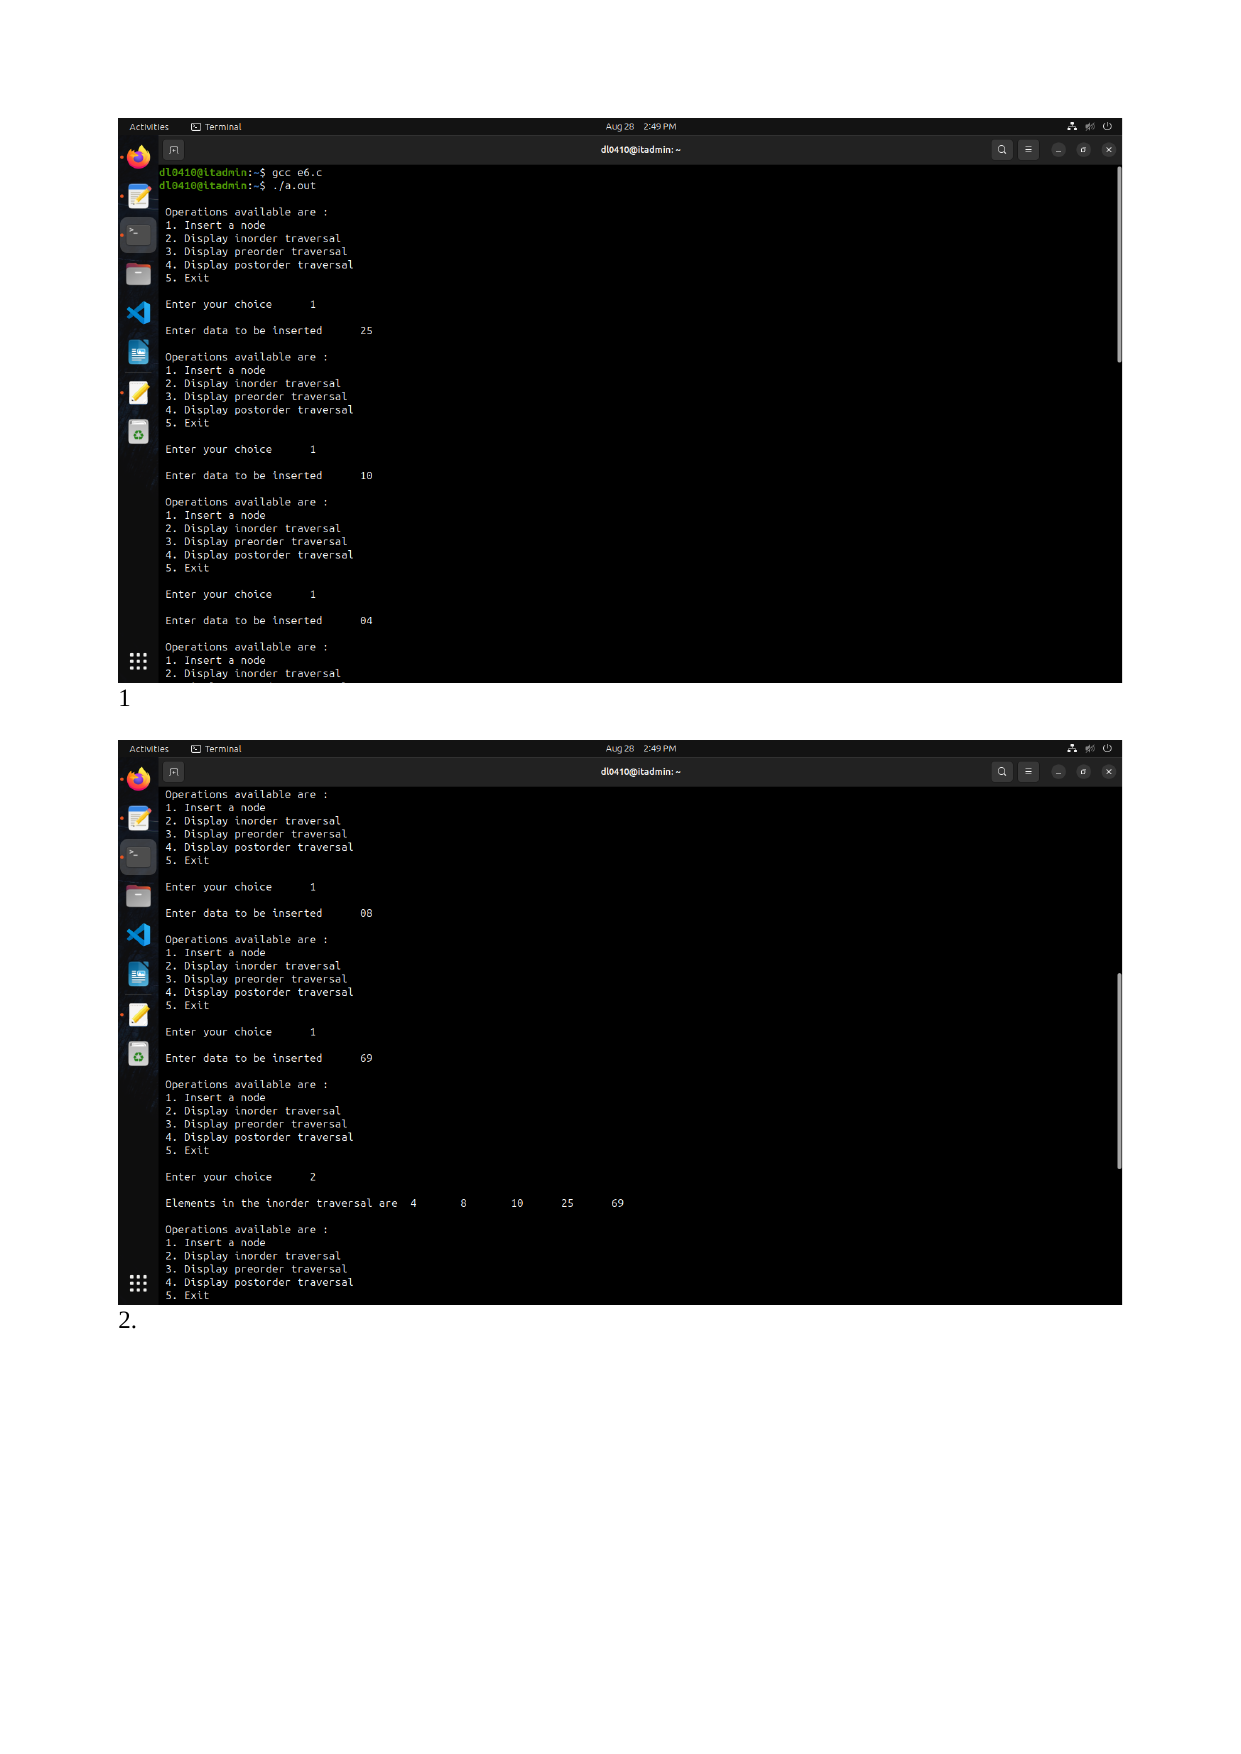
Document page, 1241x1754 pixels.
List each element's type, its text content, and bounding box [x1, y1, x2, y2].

picture [118, 740, 1123, 1305]
text 1 [118, 683, 1122, 712]
text 2. [118, 1305, 1122, 1334]
picture [118, 118, 1123, 683]
